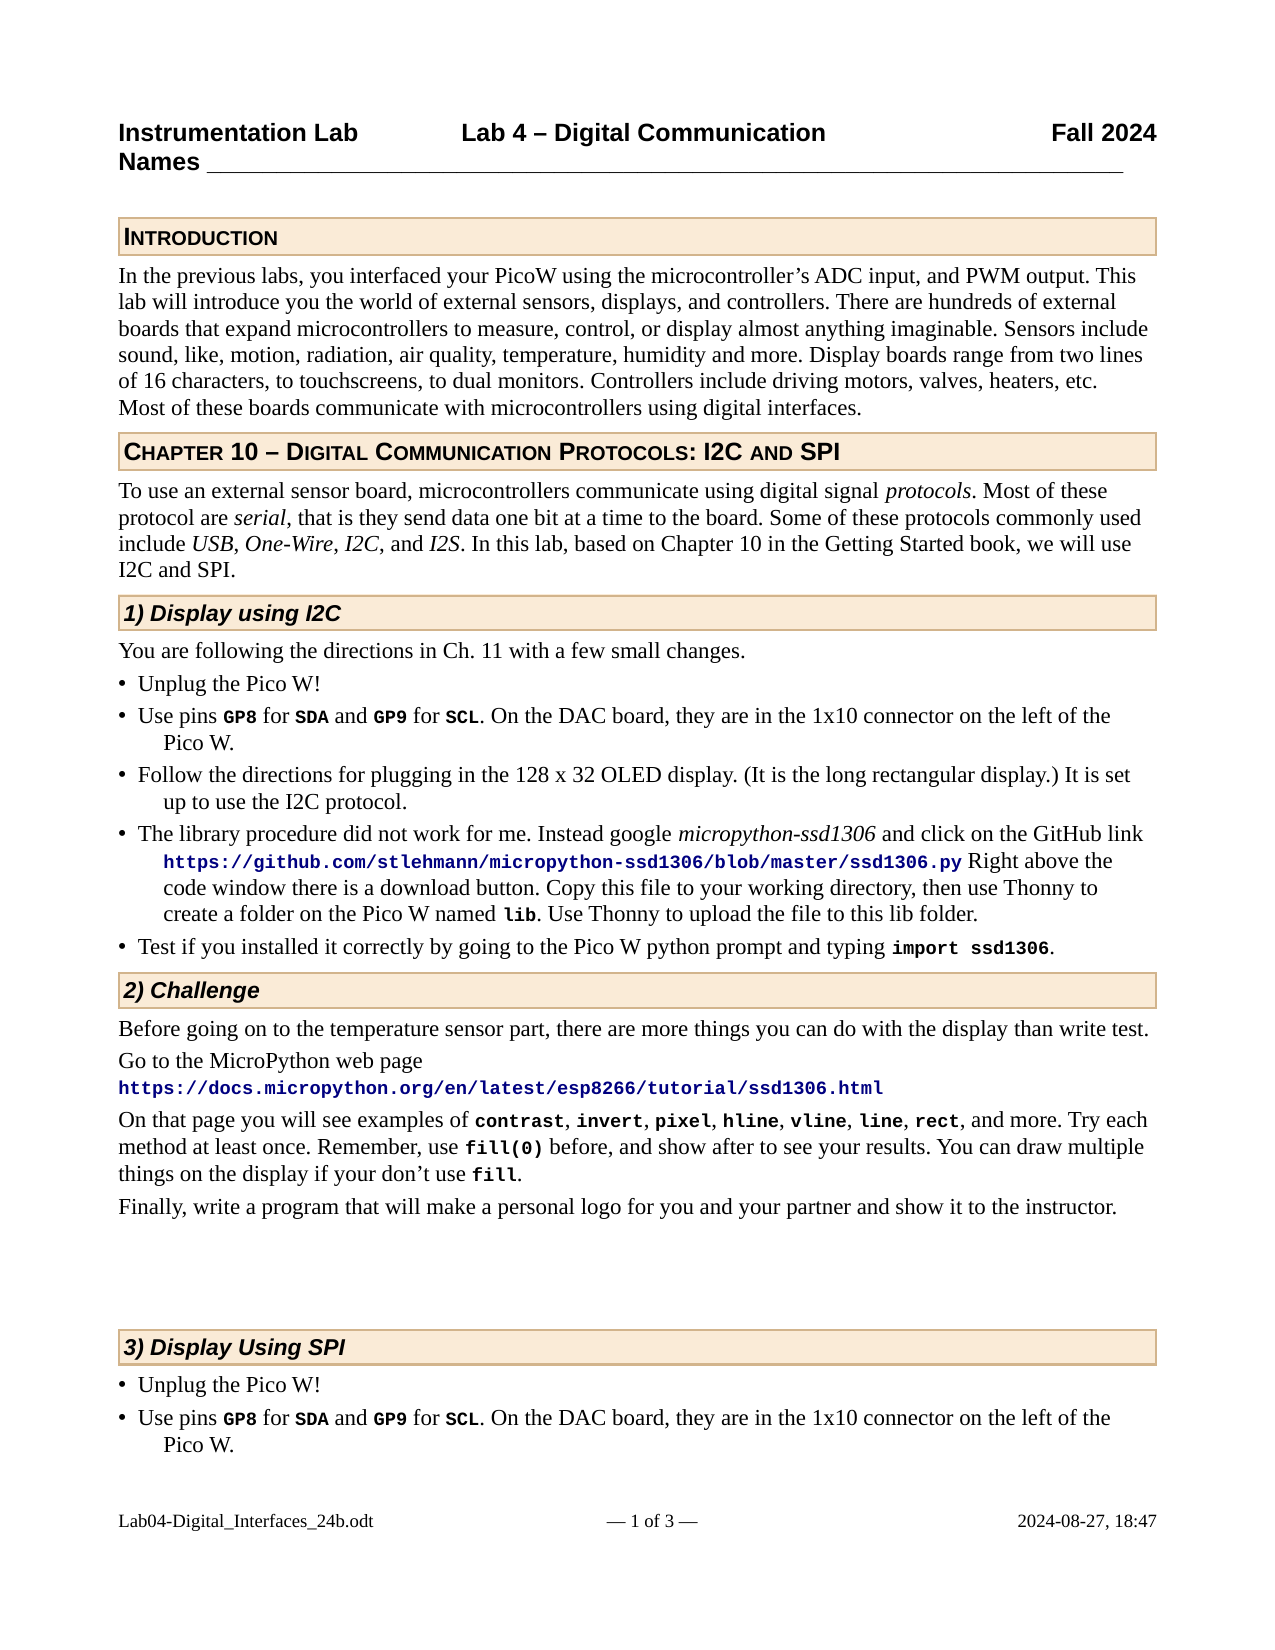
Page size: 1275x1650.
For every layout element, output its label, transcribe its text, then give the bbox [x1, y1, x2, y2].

list Unplug the Pico W! [118, 669, 1157, 696]
list Follow the directions for plugging in the 128 x 32 OLED display. (It is the long rectangular display.) It is set up to use the I2C protocol. [118, 761, 1157, 814]
text On that page you will see examples of contrast, invert, pixel, hline, vline, line, rect, and more. Try each method at least once. Remember, use fill(0) before, and show after to see your results. You can draw multiple things on the display if your don’t use fill. [118, 1106, 1157, 1187]
subtitle Introduction [120, 219, 1155, 254]
text Finally, write a program that will make a personal logo for you and your partner and show it to the instructor. [118, 1193, 1157, 1220]
text In the previous labs, you interfaced your PicoW using the microcontroller’s ADC input, and PWM output. This lab will introduce you the world of external sensors, displays, and controllers. There are hundreds of external boards that expand microcontrollers to measure, control, or display almost anything imaginable. Sensors include sound, like, motion, radiation, air quality, temperature, humidity and more. Display boards range from two lines of 16 characters, to touchscreens, to dual monitors. Controllers include driving motors, valves, heaters, etc. [118, 262, 1157, 394]
text Go to the MicroPython web page https://docs.micropython.org/en/latest/esp8266/tutorial/ssd1306.html [118, 1047, 1157, 1100]
subtitle Chapter 10 – Digital Communication Protocols: I2C and SPI [120, 434, 1155, 469]
text To use an external sensor board, microcontrollers communicate using digital signal protocols. Most of these protocol are serial, that is they send data one bit at a time to the board. Some of these protocols commonly used include USB, One-Wire, I2C, and I2S. In this lab, based on Chapter 10 in the Getting Started book, we will use I2C and SPI. [118, 477, 1157, 583]
list Use pins GP8 for SDA and GP9 for SCL. On the DAC board, they are in the 1x10 connector on the left of the Pico W. [118, 1404, 1157, 1457]
list The library procedure did not work for me. Instead google micropython-ssd1306 and click on the GitHub link https://github.com/stlehmann/micropython-ssd1306/blob/master/ssd1306.py Right above the code window there is a download button. Copy this file to your working directory, then use Thonny to create a folder on the Pico W named lib. Use Thonny to upload the file to this lib folder. [118, 820, 1157, 927]
list Use pins GP8 for SDA and GP9 for SCL. On the DAC board, they are in the 1x10 connector on the left of the Pico W. [118, 702, 1157, 755]
subtitle 2) Challenge [120, 974, 1155, 1007]
text Before going on to the temperature sensor part, there are more things you can do with the display than write test. [118, 1015, 1157, 1041]
list Unplug the Pico W! [118, 1372, 1157, 1398]
subtitle 3) Display Using SPI [120, 1331, 1155, 1363]
list Test if you installed it correctly by going to the Pico W python prompt and typing import ssd1306. [118, 933, 1157, 960]
subtitle 1) Display using I2C [120, 597, 1155, 629]
text You are following the directions in Ch. 11 with a few small changes. [118, 637, 1157, 663]
text Most of these boards communicate with microcontrollers using digital interfaces. [118, 394, 1157, 420]
